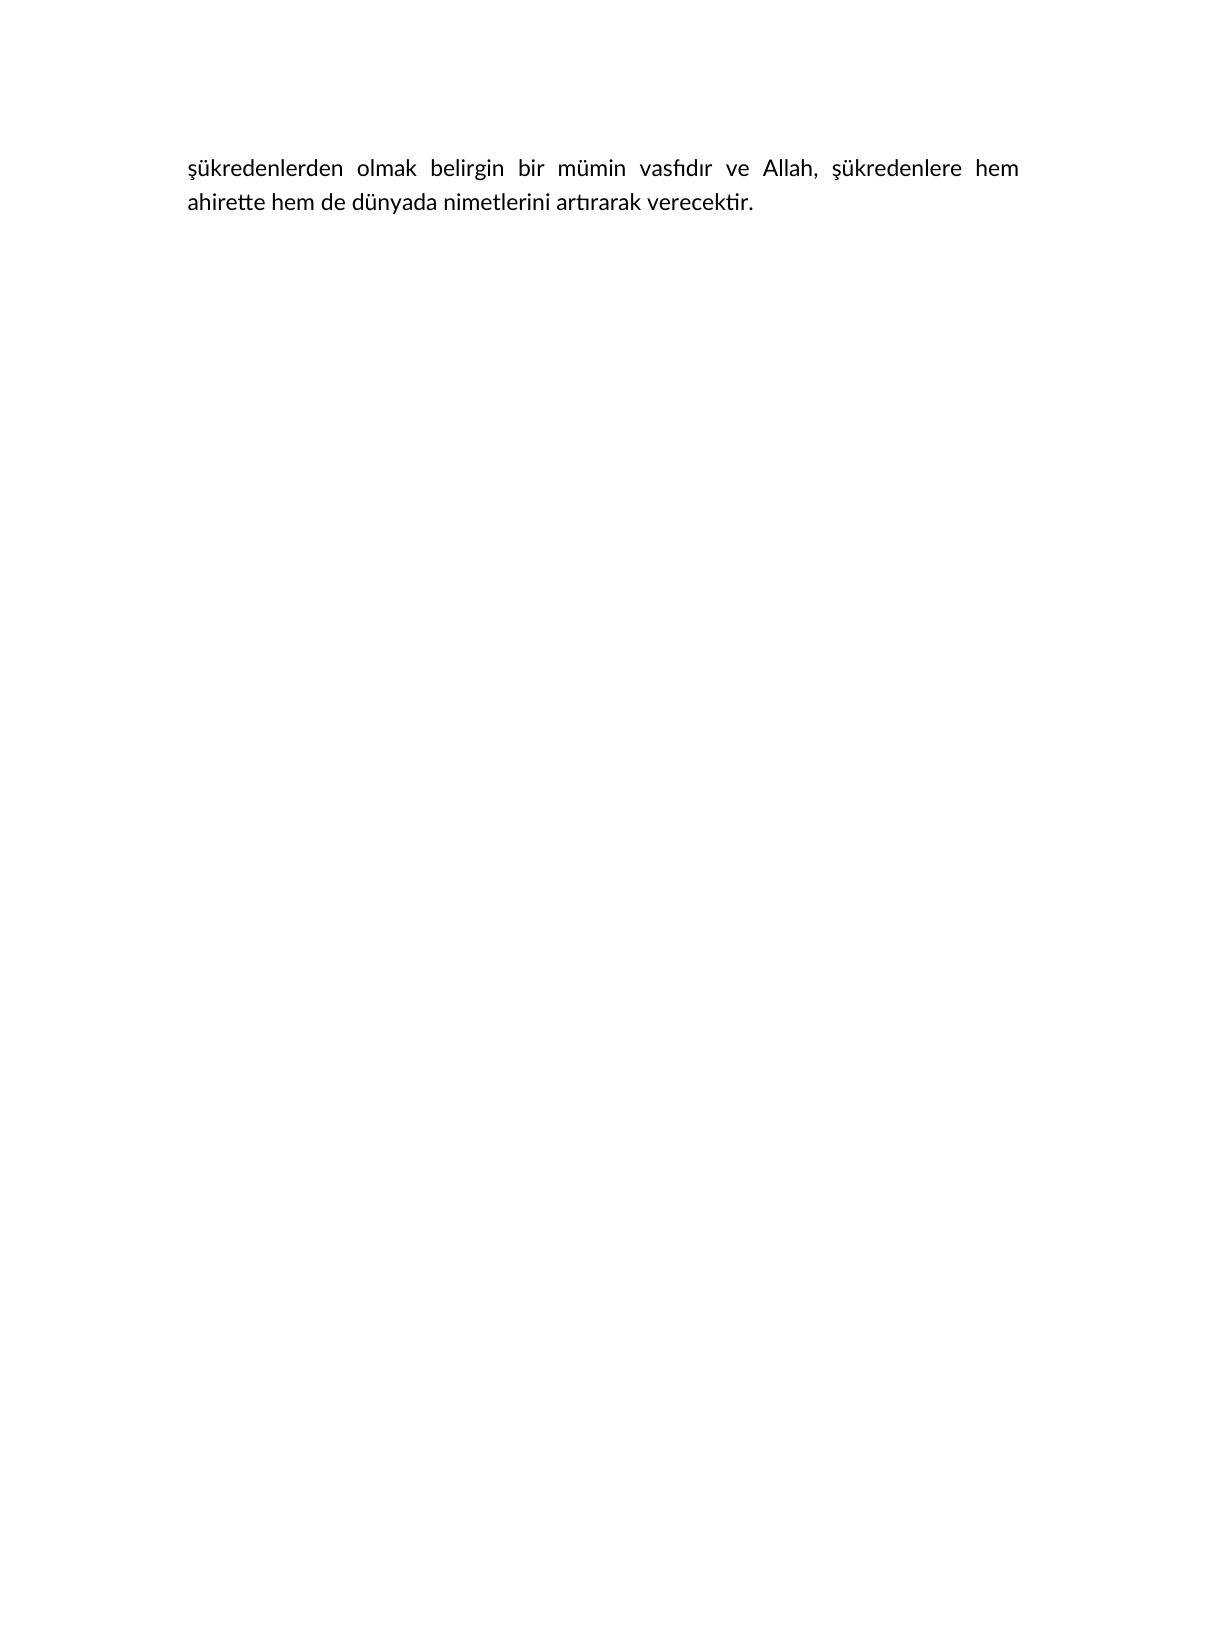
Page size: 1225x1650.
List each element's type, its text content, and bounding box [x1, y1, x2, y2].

text şükredenlerden olmak belirgin bir mümin vasfıdır ve Allah, şükredenlere hem ahirette hem de dünyada nimetlerini artırarak verecektir. [187, 150, 1020, 217]
